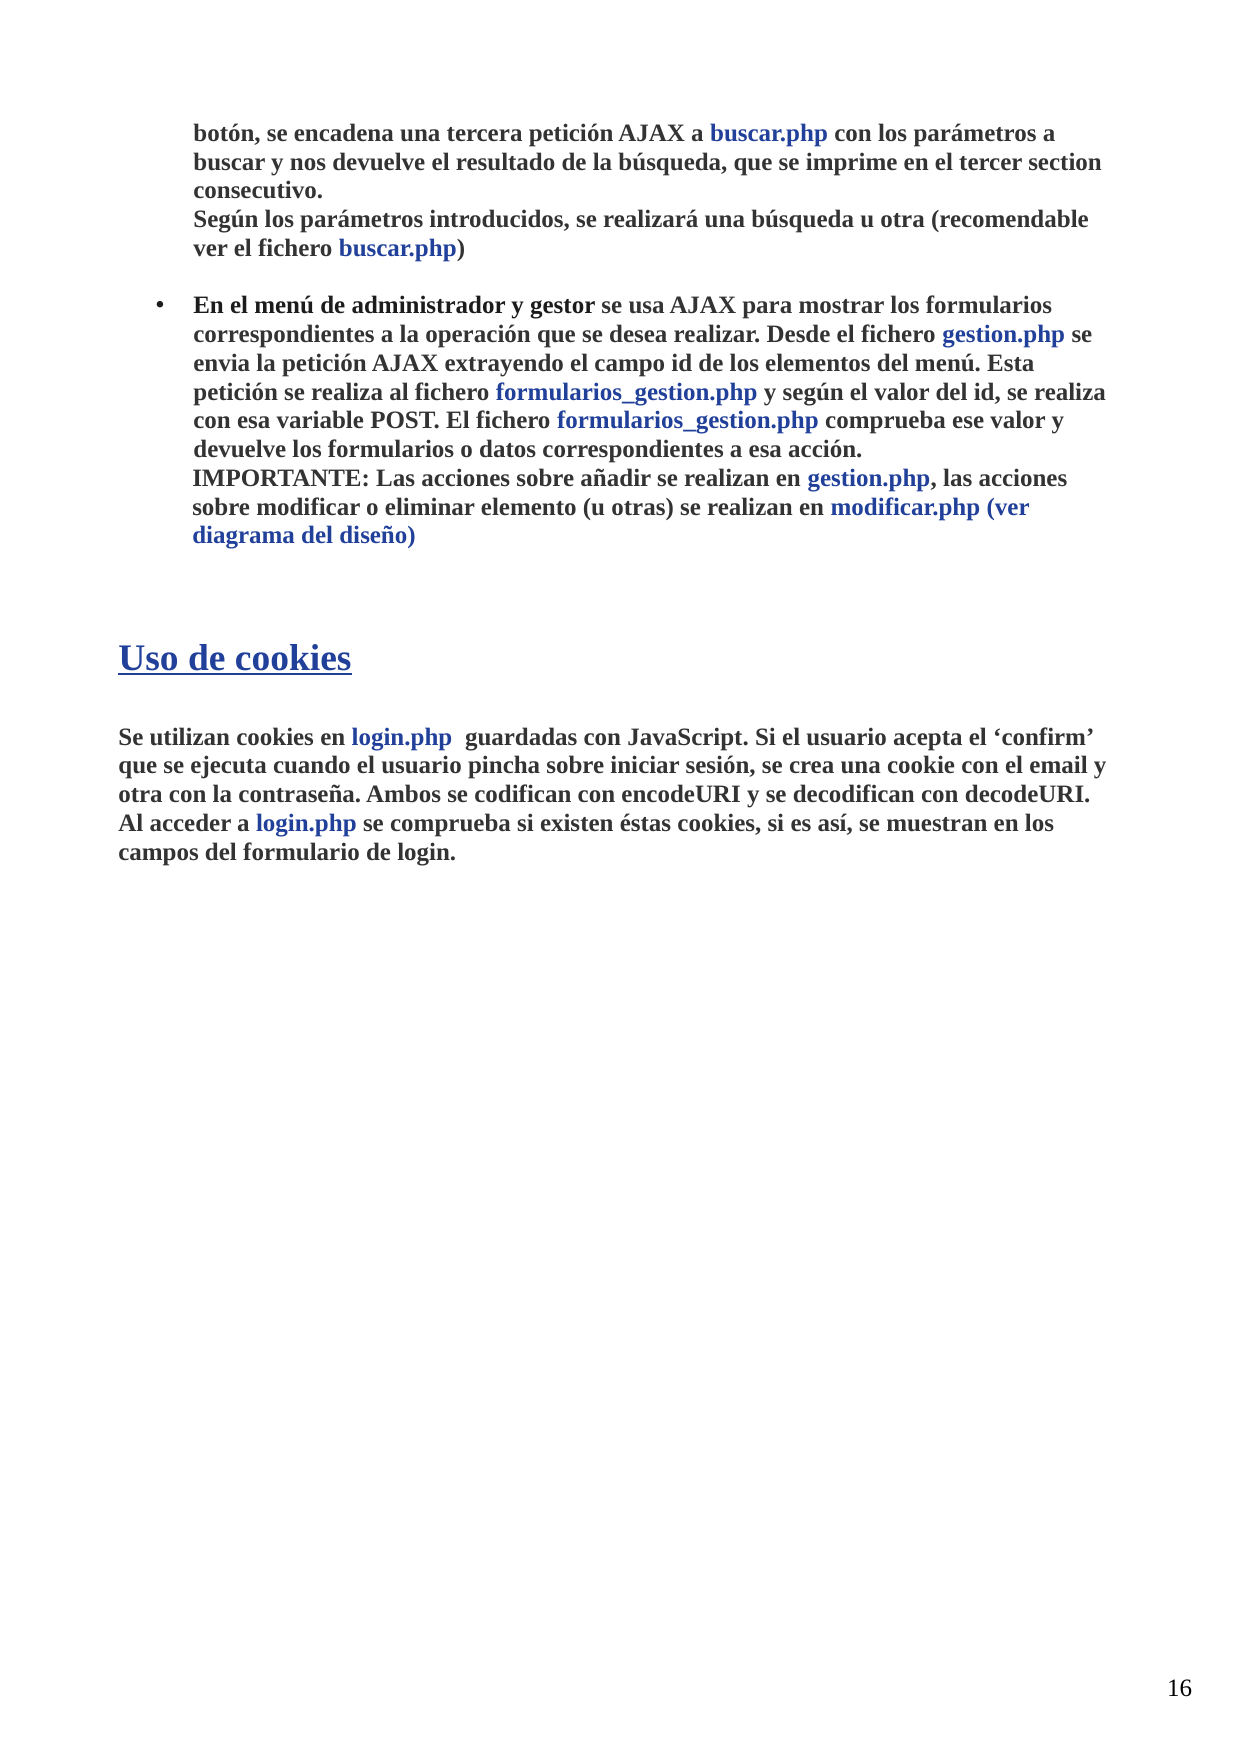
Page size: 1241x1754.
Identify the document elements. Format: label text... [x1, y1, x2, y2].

text Al acceder a login.php se comprueba si existen éstas cookies, si es así, se muestran en los campos del formulario de login. [118, 808, 1122, 866]
text IMPORTANTE: Las acciones sobre añadir se realizan en gestion.php, las acciones sobre modificar o eliminar elemento (u otras) se realizan en modificar.php (ver diagrama del diseño) [118, 463, 1122, 549]
text Uso de cookies [118, 636, 1122, 679]
list botón, se encadena una tercera petición AJAX a buscar.php con los parámetros a buscar y nos devuelve el resultado de la búsqueda, que se imprime en el tercer section consecutivo. [156, 118, 1122, 204]
list En el menú de administrador y gestor se usa AJAX para mostrar los formularios correspondientes a la operación que se desea realizar. Desde el fichero gestion.php se envia la petición AJAX extrayendo el campo id de los elementos del menú. Esta petición se realiza al fichero formularios_gestion.php y según el valor del id, se realiza con esa variable POST. El fichero formularios_gestion.php comprueba ese valor y devuelve los formularios o datos correspondientes a esa acción. [156, 291, 1122, 463]
list Según los parámetros introducidos, se realizará una búsqueda u otra (recomendable ver el fichero buscar.php) [156, 204, 1122, 262]
text Se utilizan cookies en login.php guardadas con JavaScript. Si el usuario acepta el ‘confirm’ que se ejecuta cuando el usuario pincha sobre iniciar sesión, se crea una cookie con el email y otra con la contraseña. Ambos se codifican con encodeURI y se decodifican con decodeURI. [118, 722, 1122, 808]
